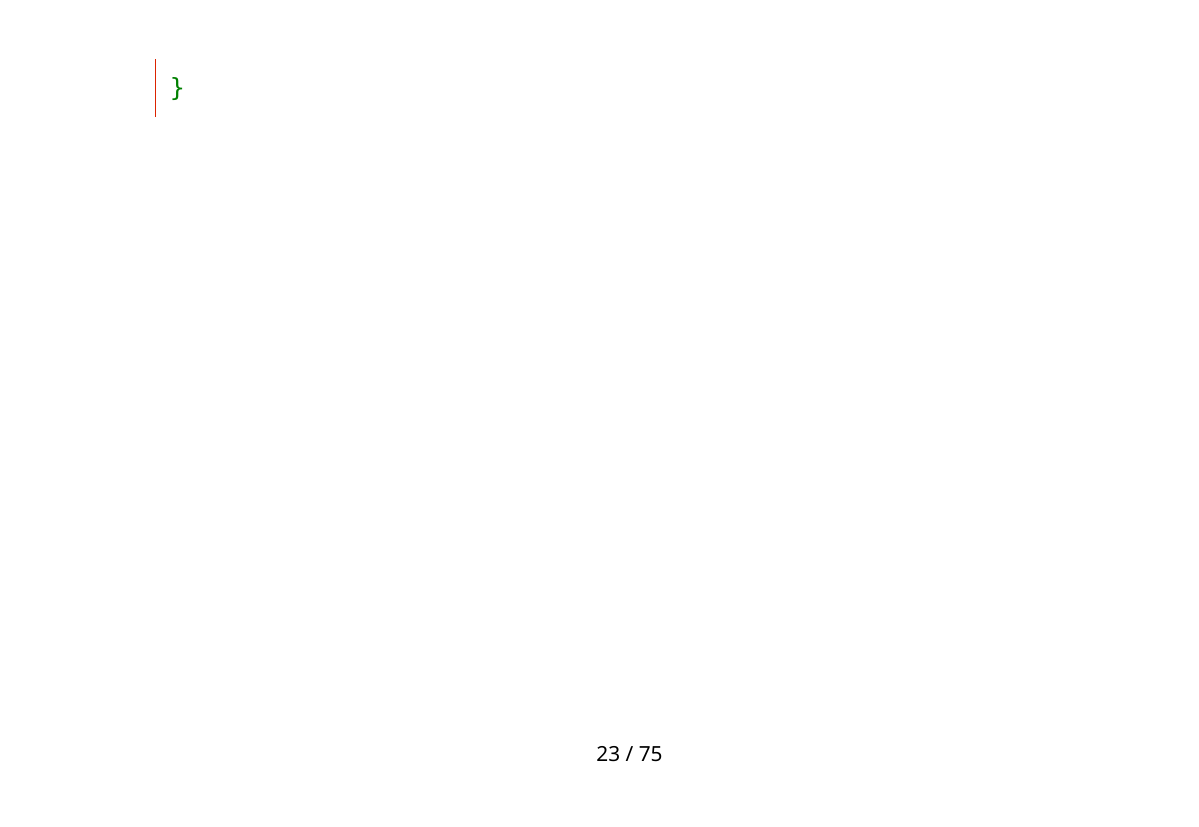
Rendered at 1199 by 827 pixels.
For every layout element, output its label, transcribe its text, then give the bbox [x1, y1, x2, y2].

text } [154, 58, 1140, 117]
